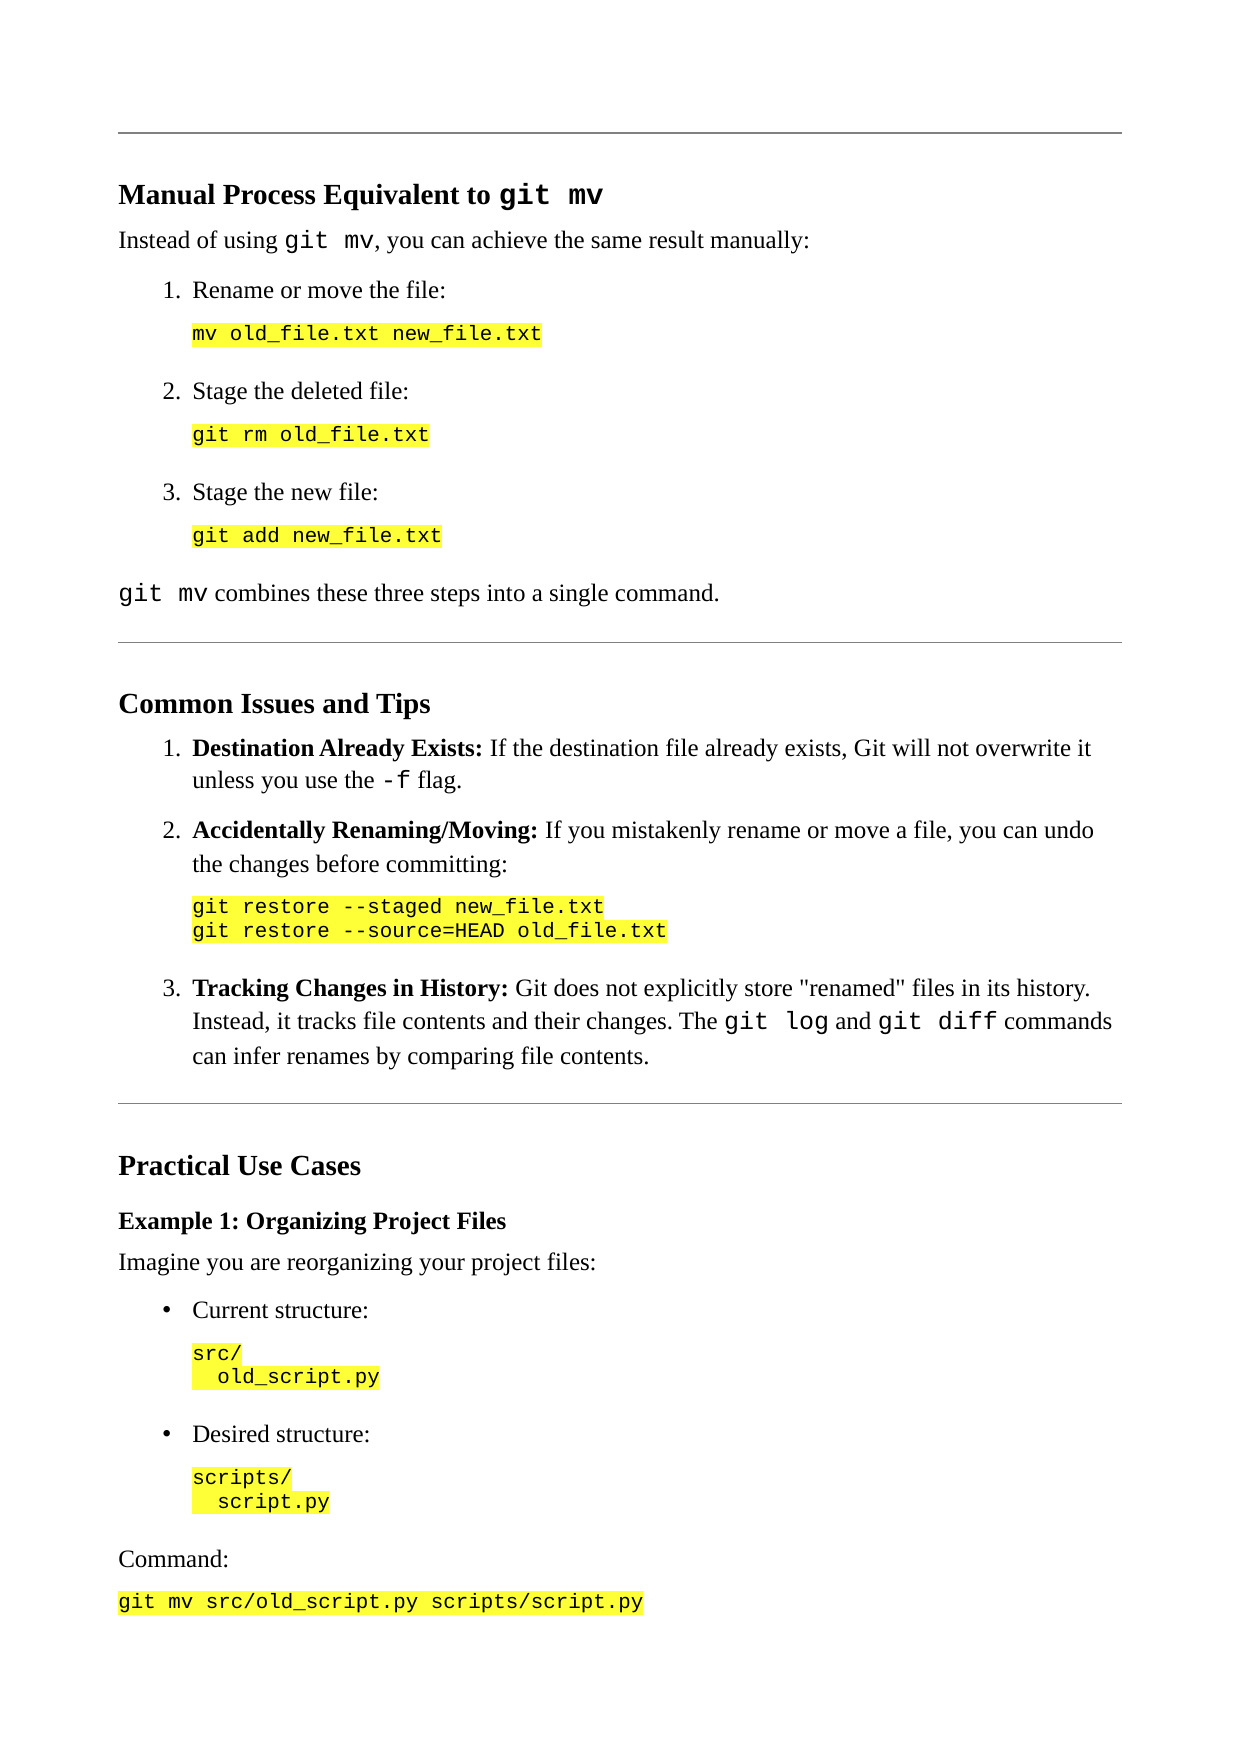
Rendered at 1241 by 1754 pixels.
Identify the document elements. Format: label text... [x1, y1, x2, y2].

list git add new_file.txt [162, 524, 1122, 548]
text Instead of using git mv, you can achieve the same result manually: [118, 226, 1122, 256]
list git restore --source=HEAD old_file.txt [162, 920, 1122, 943]
list Rename or move the file: [162, 276, 1122, 304]
subtitle Manual Process Equivalent to git mv [118, 177, 1122, 213]
text Imagine you are reorganizing your project files: [118, 1247, 1122, 1276]
list src/ [162, 1343, 1122, 1366]
subtitle Example 1: Organizing Project Files [118, 1206, 1122, 1235]
list mv old_file.txt new_file.txt [162, 323, 1122, 347]
list Stage the new file: [162, 477, 1122, 506]
list old_script.py [162, 1366, 1122, 1390]
list Stage the deleted file: [162, 376, 1122, 405]
list git restore --staged new_file.txt [162, 896, 1122, 920]
subtitle Common Issues and Tips [118, 687, 1122, 720]
list git rm old_file.txt [162, 424, 1122, 447]
list script.py [162, 1491, 1122, 1514]
subtitle Practical Use Cases [118, 1148, 1122, 1181]
list Destination Already Exists: If the destination file already exists, Git will not overwrite it unless you use the -f flag. [162, 733, 1122, 796]
list Tracking Changes in History: Git does not explicitly store "renamed" files in its history. Instead, it tracks file contents and their changes. The git log and git diff commands can infer renames by comparing file contents. [162, 973, 1122, 1070]
text Command: [118, 1544, 1122, 1572]
text git mv src/old_script.py scripts/script.py [118, 1591, 1122, 1615]
list scripts/ [162, 1467, 1122, 1491]
list Desired structure: [162, 1419, 1122, 1448]
text git mv combines these three steps into a single command. [118, 578, 1122, 608]
list Accidentally Renaming/Moving: If you mistakenly rename or move a file, you can undo the changes before committing: [162, 816, 1122, 877]
list Current structure: [162, 1295, 1122, 1324]
